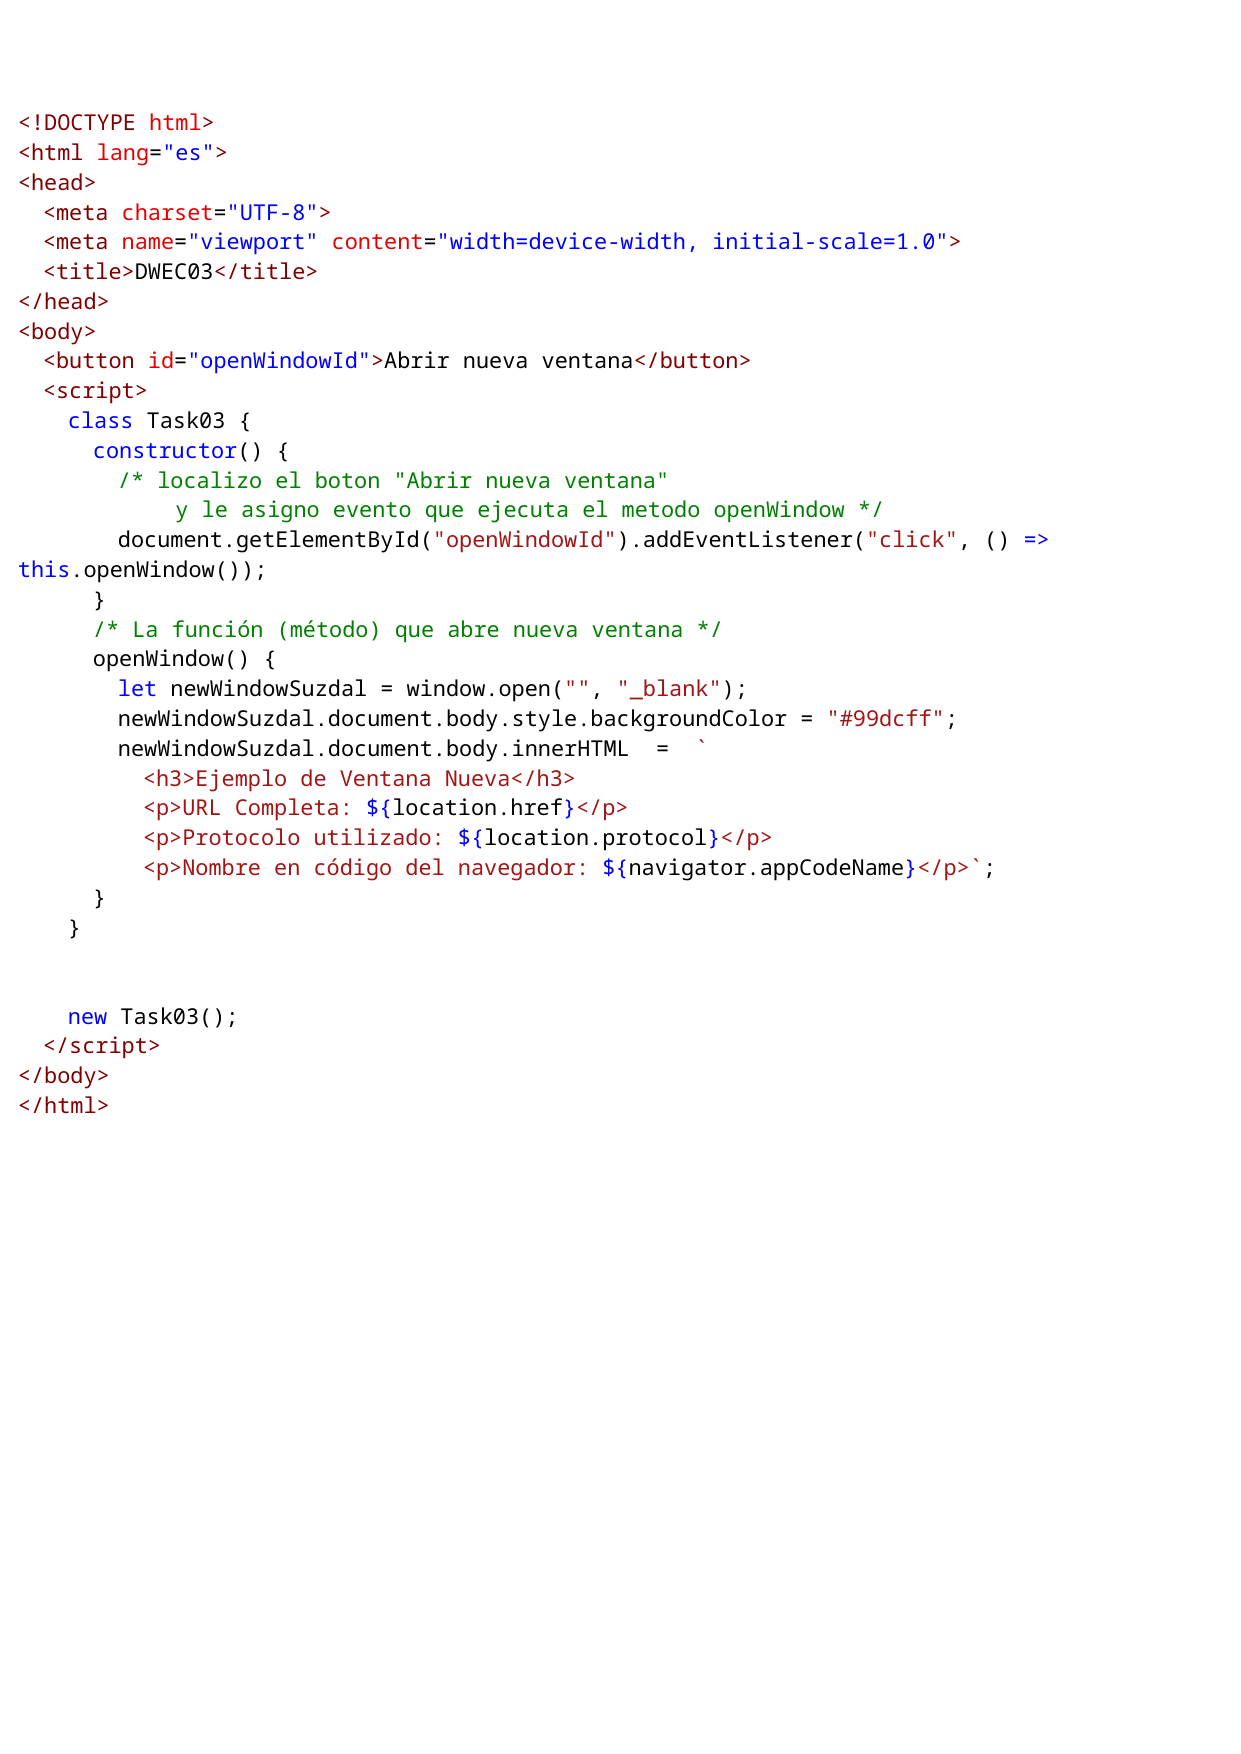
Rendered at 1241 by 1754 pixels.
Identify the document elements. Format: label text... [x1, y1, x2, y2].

text openWindow() { [18, 643, 1222, 673]
text </head> [18, 286, 1222, 316]
text newWindowSuzdal.document.body.style.backgroundColor = "#99dcff"; [18, 703, 1222, 733]
text let newWindowSuzdal = window.open("", "_blank"); [18, 673, 1222, 703]
text <script> [18, 375, 1222, 405]
text /* localizo el boton "Abrir nueva ventana" [18, 464, 1222, 494]
text <!DOCTYPE html> [18, 107, 1222, 137]
text <p>Nombre en código del navegador: ${navigator.appCodeName}</p>`; [18, 852, 1222, 882]
text <meta name="viewport" content="width=device-width, initial-scale=1.0"> [18, 226, 1222, 256]
text } [18, 584, 1222, 613]
text <meta charset="UTF-8"> [18, 196, 1222, 226]
text newWindowSuzdal.document.body.innerHTML = ` [18, 733, 1222, 762]
text class Task03 { [18, 405, 1222, 435]
text document.getElementById("openWindowId").addEventListener("click", () => this.openWindow()); [18, 524, 1222, 584]
text <p>URL Completa: ${location.href}</p> [18, 792, 1222, 822]
text <title>DWEC03</title> [18, 256, 1222, 286]
text y le asigno evento que ejecuta el metodo openWindow */ [18, 494, 1222, 524]
text <head> [18, 167, 1222, 196]
text <p>Protocolo utilizado: ${location.protocol}</p> [18, 822, 1222, 852]
text <h3>Ejemplo de Ventana Nueva</h3> [18, 762, 1222, 792]
text } [18, 882, 1222, 911]
text <button id="openWindowId">Abrir nueva ventana</button> [18, 345, 1222, 375]
text <html lang="es"> [18, 137, 1222, 167]
text </script> [18, 1030, 1222, 1060]
text new Task03(); [18, 1001, 1222, 1030]
text /* La función (método) que abre nueva ventana */ [18, 613, 1222, 643]
text </body> [18, 1060, 1222, 1090]
text <body> [18, 316, 1222, 345]
text constructor() { [18, 435, 1222, 464]
text </html> [18, 1090, 1222, 1120]
text } [18, 911, 1222, 941]
